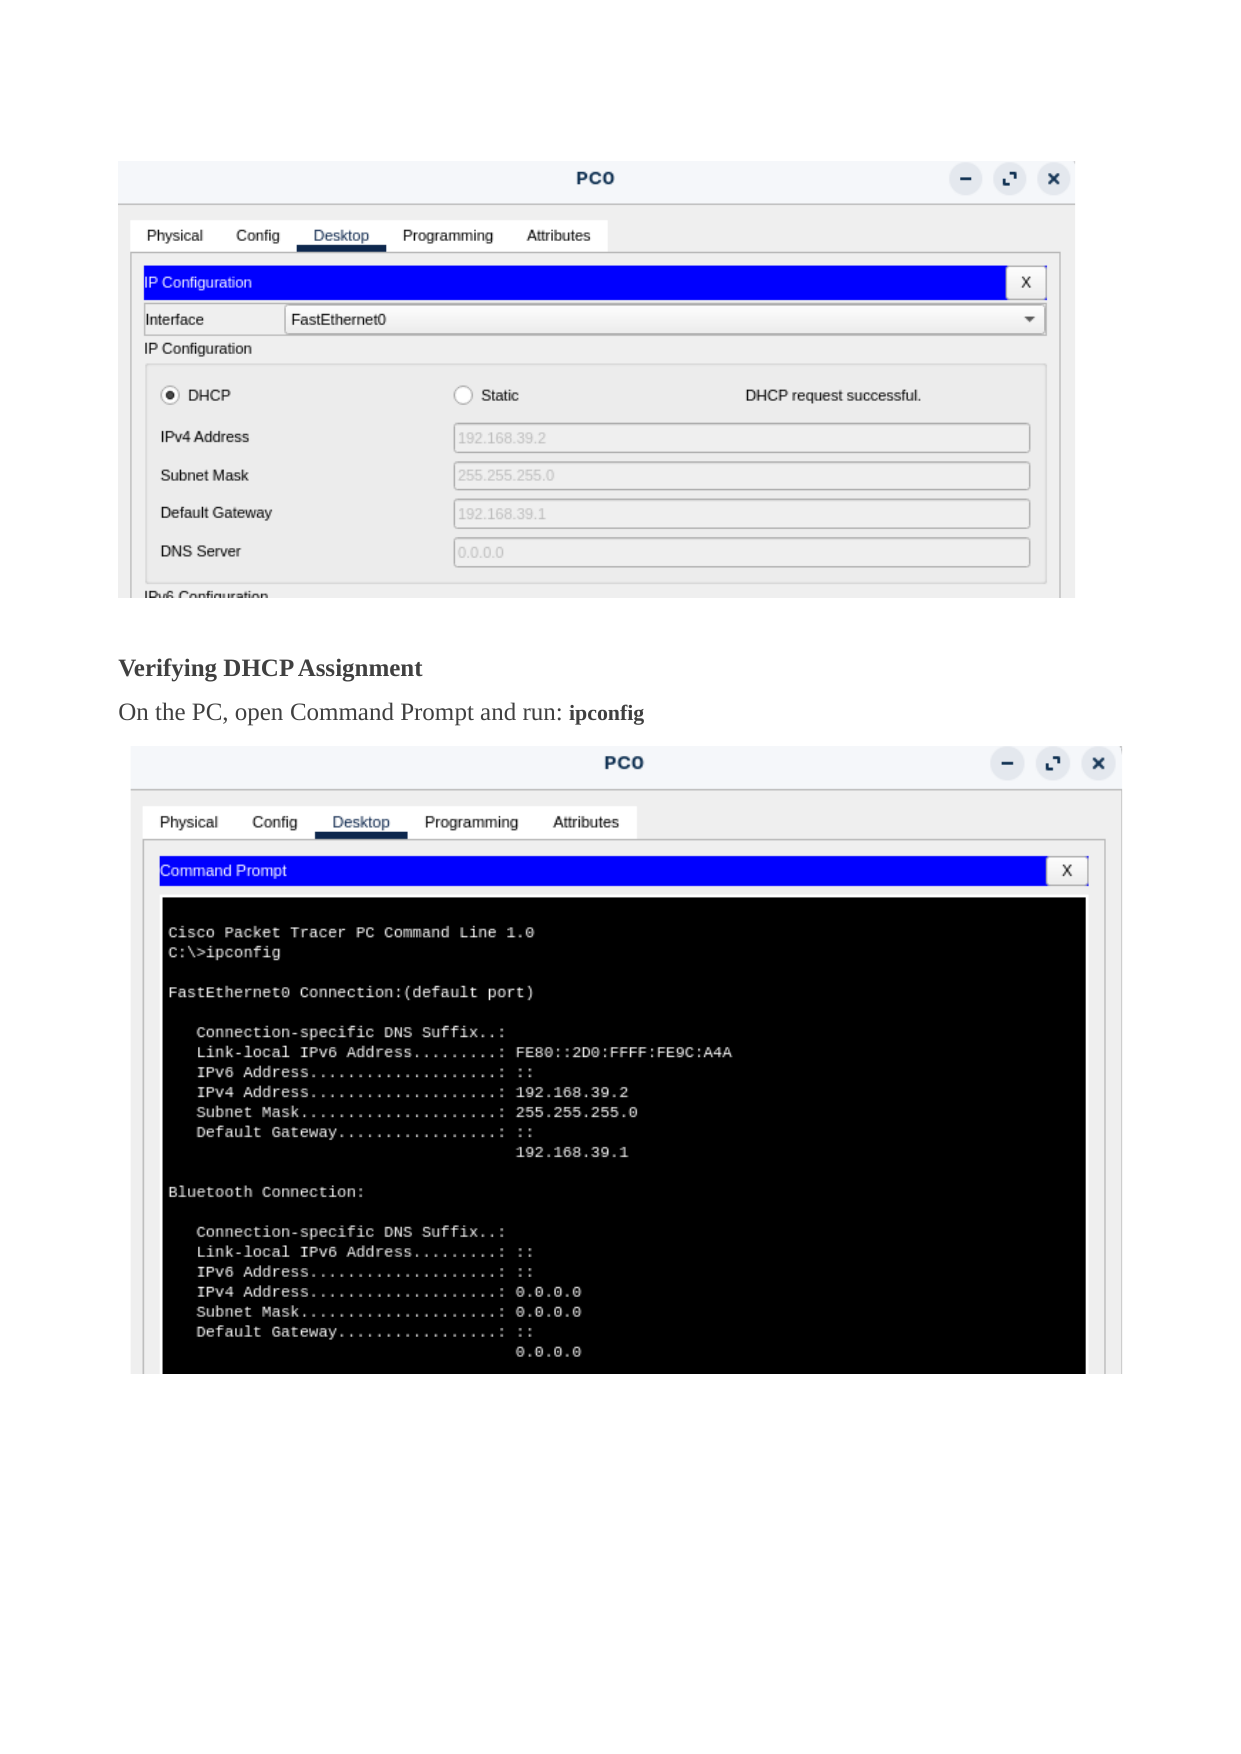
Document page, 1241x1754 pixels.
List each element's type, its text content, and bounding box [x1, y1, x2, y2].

picture [130, 746, 1123, 1374]
picture [118, 161, 1075, 598]
text Verifying DHCP Assignment On the PC, open Command Prompt and run: ipconfig [118, 638, 1122, 726]
